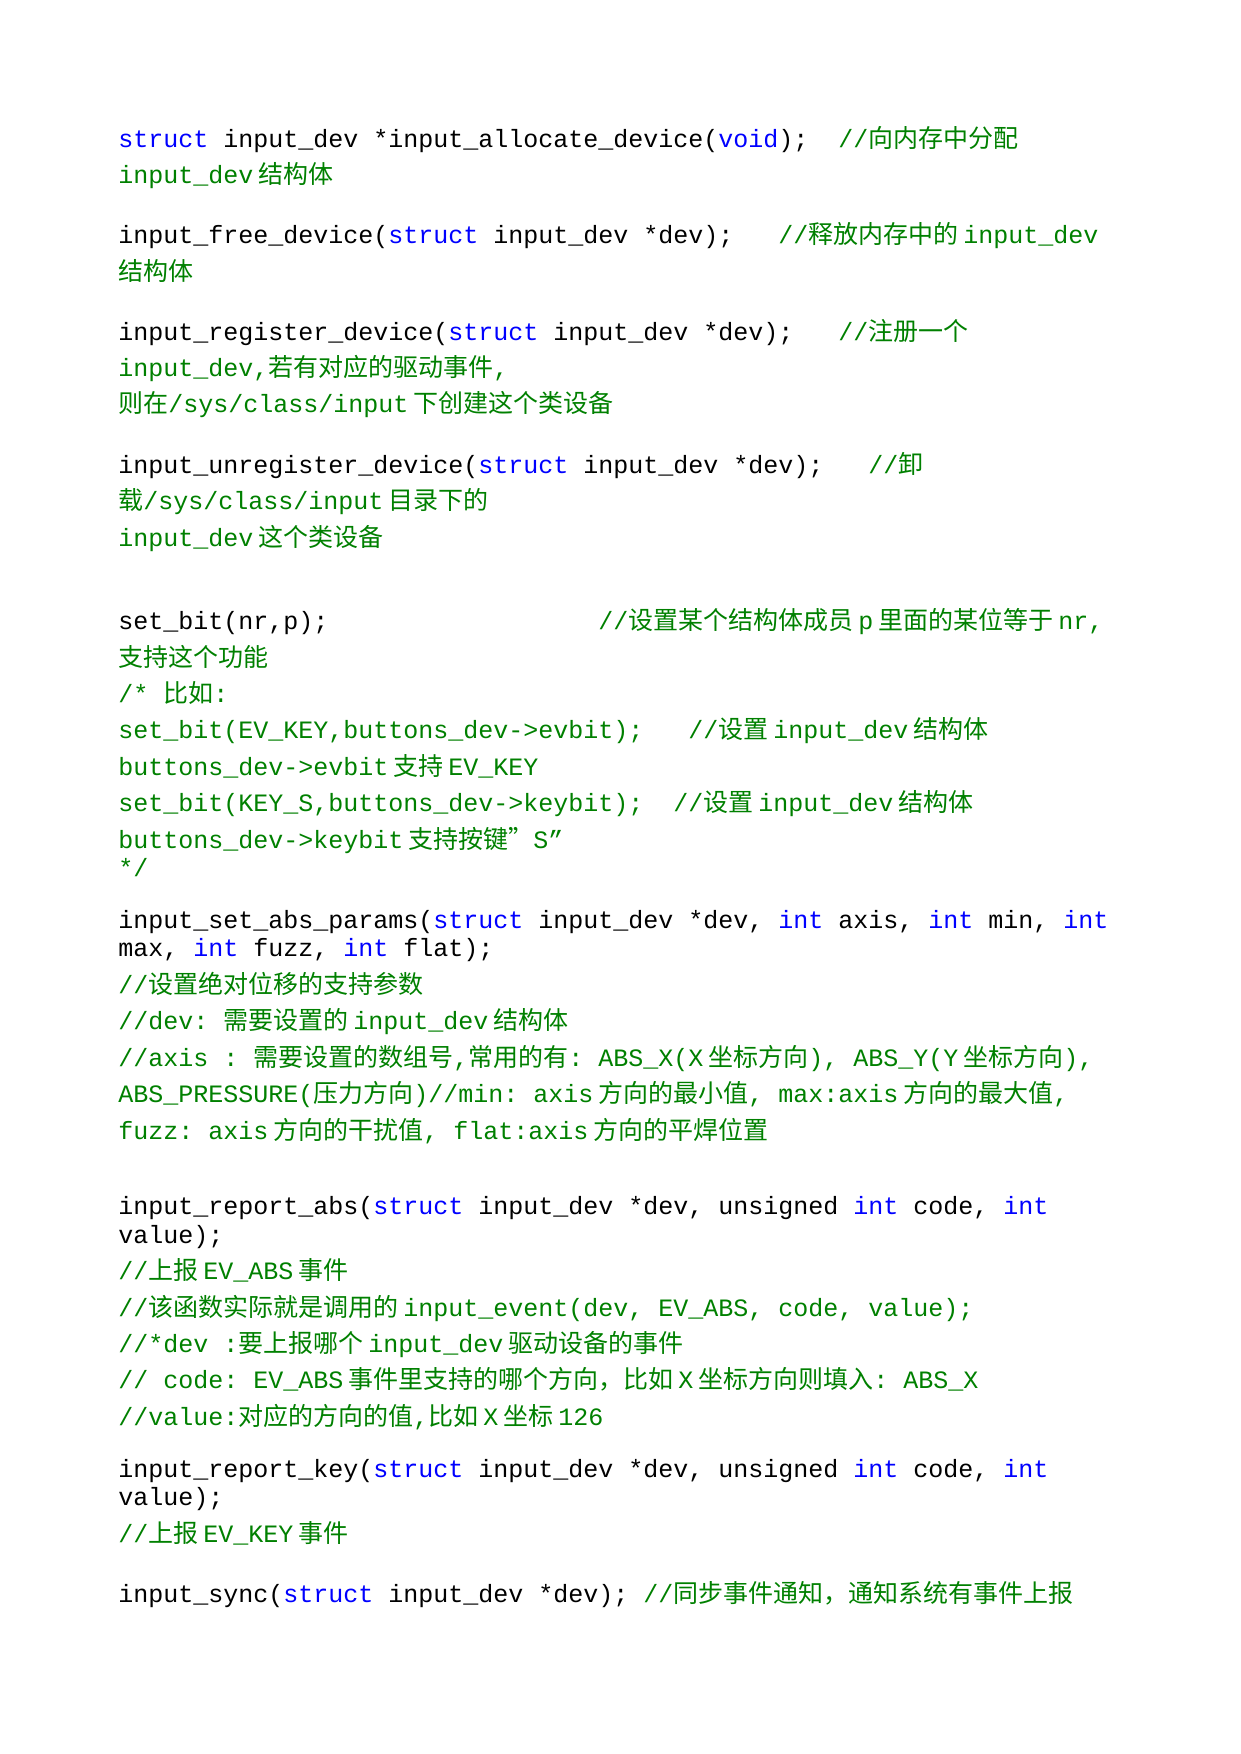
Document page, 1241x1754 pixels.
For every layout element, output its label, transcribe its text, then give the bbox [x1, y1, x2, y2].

text input_sync(struct input_dev *dev); //同步事件通知，通知系统有事件上报 [118, 1573, 1122, 1610]
text // code: EV_ABS事件里支持的哪个方向，比如X坐标方向则填入: ABS_X [118, 1360, 1122, 1396]
text //该函数实际就是调用的input_event(dev, EV_ABS, code, value); [118, 1287, 1122, 1323]
text input_report_key(struct input_dev *dev, unsigned int code, int value); [118, 1457, 1122, 1513]
text //value:对应的方向的值,比如X坐标126 [118, 1396, 1122, 1433]
text //dev: 需要设置的input_dev结构体 [118, 1001, 1122, 1037]
text set_bit(nr,p); //设置某个结构体成员p里面的某位等于nr,支持这个功能 [118, 601, 1122, 673]
text //设置绝对位移的支持参数 [118, 964, 1122, 1001]
text input_set_abs_params(struct input_dev *dev, int axis, int min, int max, int fuzz, int flat); [118, 908, 1122, 964]
text /* 比如: [118, 673, 1122, 710]
text input_report_abs(struct input_dev *dev, unsigned int code, int value); [118, 1194, 1122, 1251]
text input_free_device(struct input_dev *dev); //释放内存中的input_dev结构体 [118, 215, 1122, 287]
text //上报EV_ABS事件 [118, 1251, 1122, 1287]
text //*dev :要上报哪个input_dev驱动设备的事件 [118, 1323, 1122, 1360]
text input_dev这个类设备 [118, 517, 1122, 553]
text set_bit(KEY_S,buttons_dev->keybit); //设置input_dev结构体buttons_dev->keybit支持按键”S” [118, 783, 1122, 856]
text */ [118, 856, 1122, 884]
text //上报EV_KEY事件 [118, 1513, 1122, 1550]
text //axis : 需要设置的数组号,常用的有: ABS_X(X坐标方向), ABS_Y(Y坐标方向), ABS_PRESSURE(压力方向)//min: axis方向的最小值, max:axis方向的最大值, fuzz: axis方向的干扰值, flat:axis方向的平焊位置 [118, 1037, 1122, 1147]
text input_unregister_device(struct input_dev *dev); //卸载/sys/class/input目录下的 [118, 444, 1122, 517]
text input_register_device(struct input_dev *dev); //注册一个input_dev,若有对应的驱动事件, [118, 311, 1122, 384]
text set_bit(EV_KEY,buttons_dev->evbit); //设置input_dev结构体buttons_dev->evbit支持EV_KEY [118, 710, 1122, 783]
text 则在/sys/class/input下创建这个类设备 [118, 384, 1122, 420]
text struct input_dev *input_allocate_device(void); //向内存中分配input_dev结构体 [118, 118, 1122, 191]
